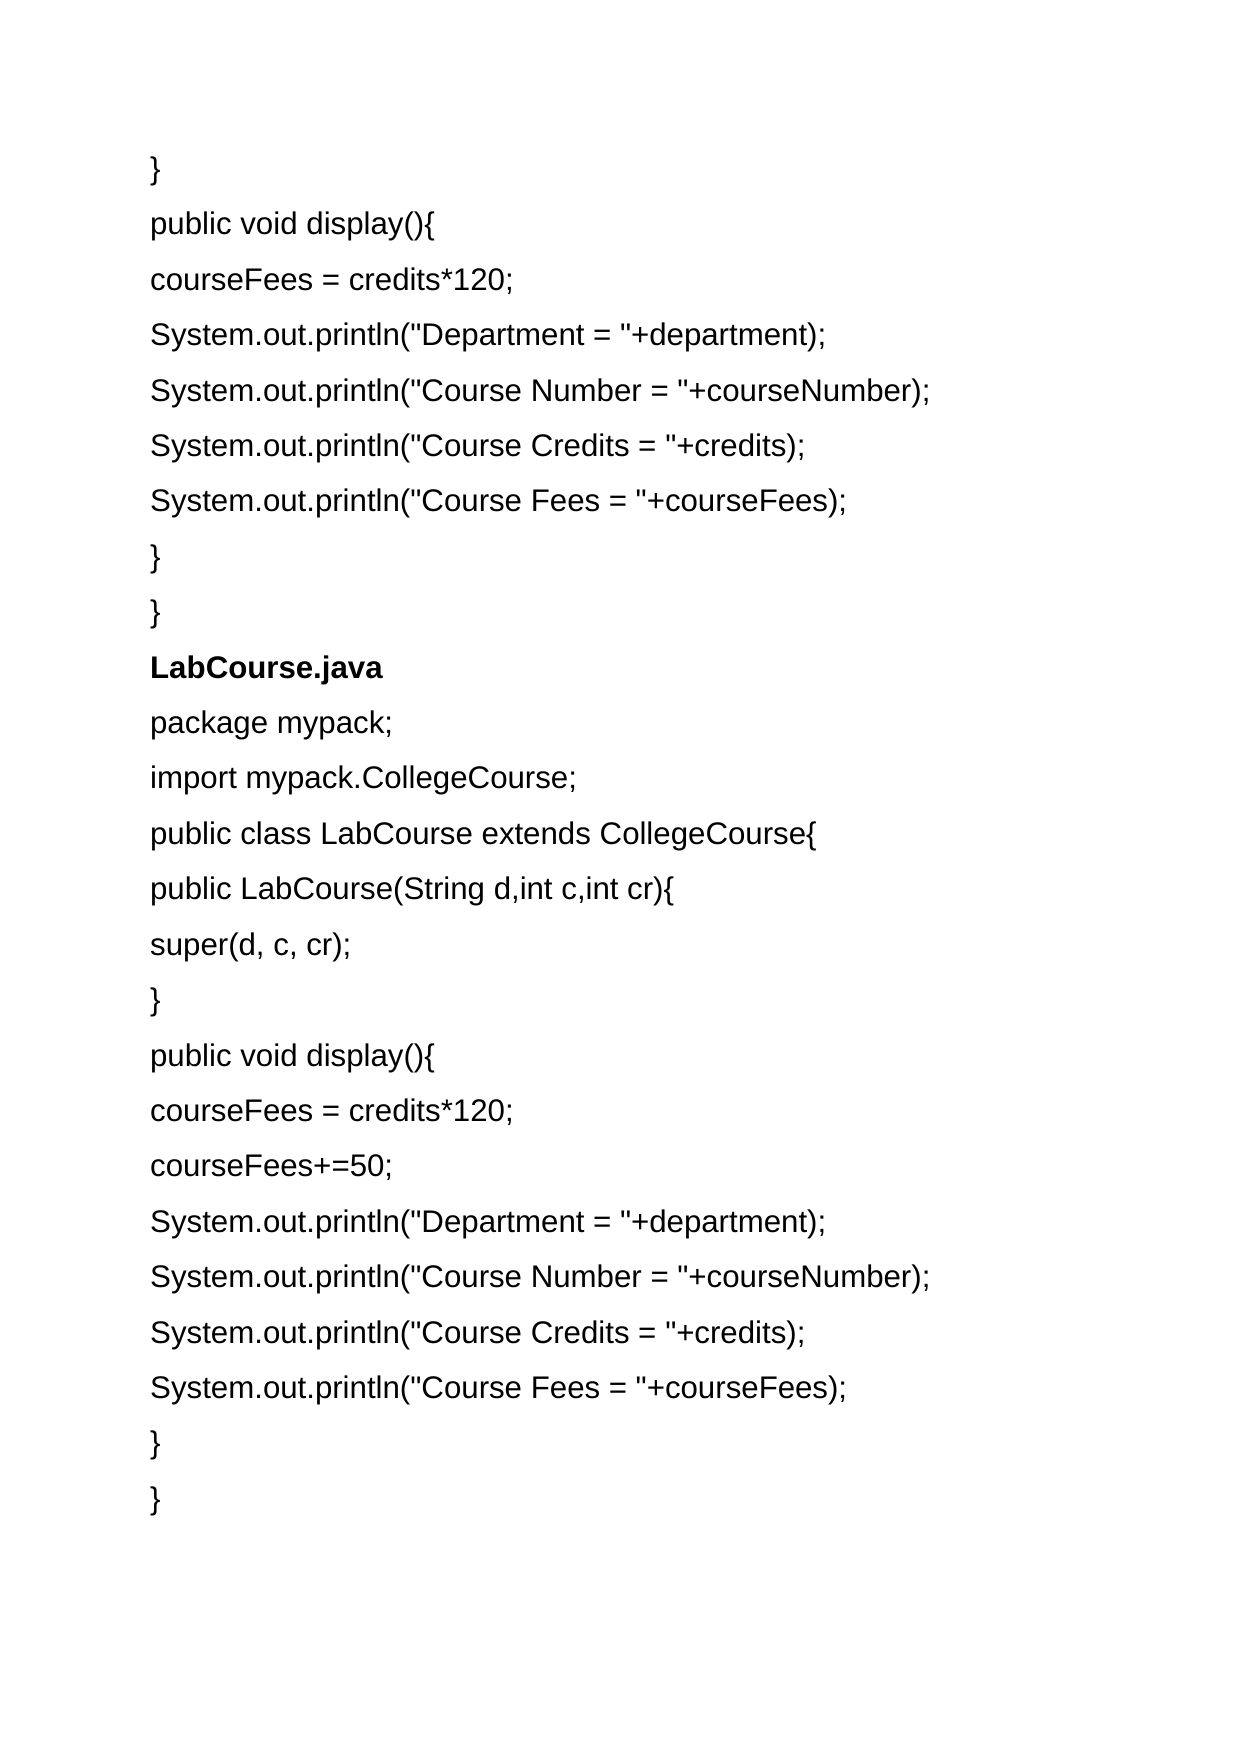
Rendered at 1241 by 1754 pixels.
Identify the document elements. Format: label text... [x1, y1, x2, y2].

text } [150, 538, 1090, 574]
text } [150, 150, 1090, 186]
text System.out.println("Course Fees = "+courseFees); [150, 1369, 1090, 1405]
text public void display(){ [150, 205, 1090, 241]
text courseFees = credits*120; [150, 261, 1090, 297]
text } [150, 1480, 1090, 1516]
text System.out.println("Course Credits = "+credits); [150, 1314, 1090, 1350]
text courseFees+=50; [150, 1147, 1090, 1183]
text System.out.println("Course Number = "+courseNumber); [150, 372, 1090, 408]
text System.out.println("Course Credits = "+credits); [150, 427, 1090, 463]
text courseFees = credits*120; [150, 1092, 1090, 1128]
text public LabCourse(String d,int c,int cr){ [150, 870, 1090, 906]
text package mypack; [150, 704, 1090, 740]
text } [150, 1424, 1090, 1461]
text } [150, 981, 1090, 1017]
text System.out.println("Department = "+department); [150, 1203, 1090, 1239]
text } [150, 593, 1090, 629]
text public void display(){ [150, 1037, 1090, 1073]
text LabCourse.java [150, 649, 1090, 685]
text public class LabCourse extends CollegeCourse{ [150, 815, 1090, 851]
text super(d, c, cr); [150, 926, 1090, 962]
text import mypack.CollegeCourse; [150, 759, 1090, 796]
text System.out.println("Department = "+department); [150, 316, 1090, 352]
text System.out.println("Course Number = "+courseNumber); [150, 1258, 1090, 1294]
text System.out.println("Course Fees = "+courseFees); [150, 482, 1090, 518]
